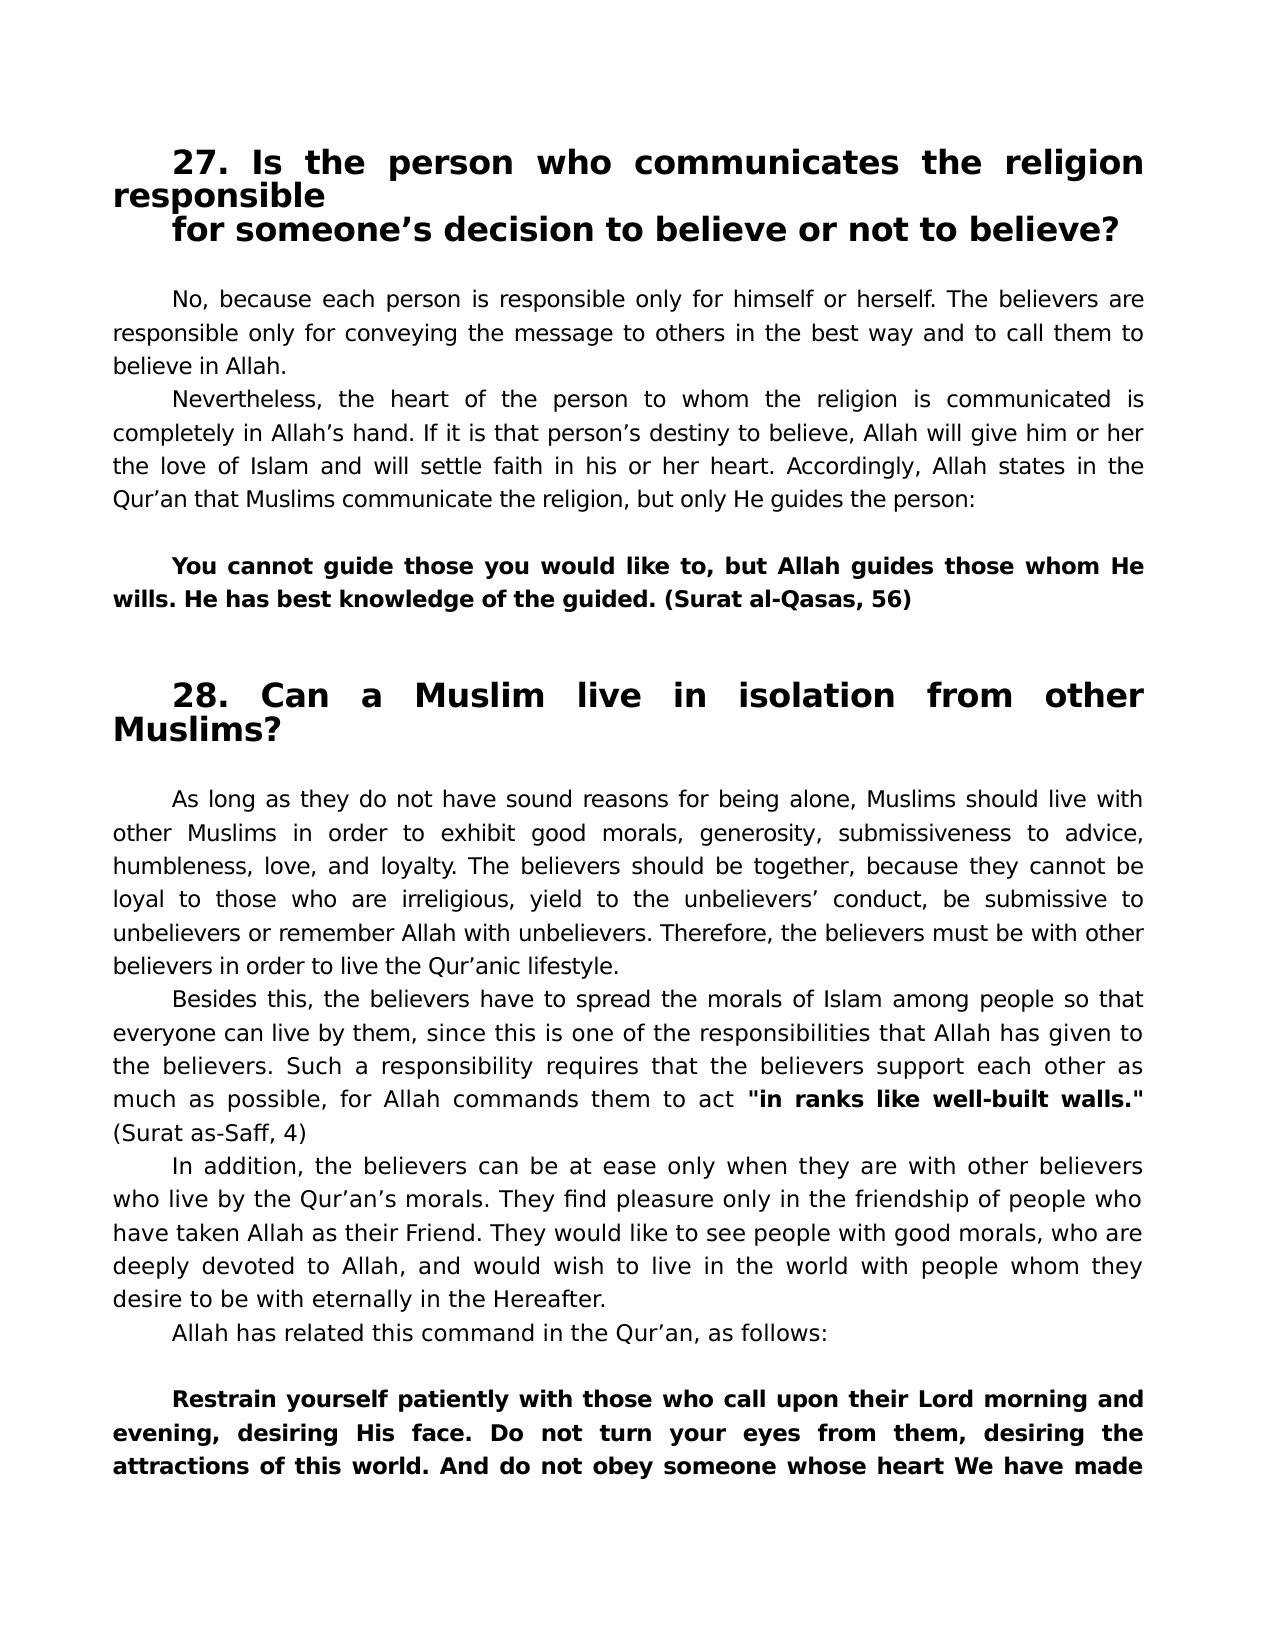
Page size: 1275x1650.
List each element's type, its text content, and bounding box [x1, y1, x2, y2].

text In addition, the believers can be at ease only when they are with other believers who live by the Qur’an’s morals. They find pleasure only in the friendship of people who have taken Allah as their Friend. They would like to see people with good morals, who are deeply devoted to Allah, and would wish to live in the world with people whom they desire to be with eternally in the Hereafter. [112, 1148, 1145, 1314]
text Allah has related this command in the Qur’an, as follows: [112, 1314, 1145, 1348]
text Besides this, the believers have to spread the morals of Islam among people so that everyone can live by them, since this is one of the responsibilities that Allah has given to the believers. Such a responsibility requires that the believers support each other as much as possible, for Allah commands them to act "in ranks like well-built walls." (Surat as-Saff, 4) [112, 981, 1145, 1148]
text 27. Is the person who communicates the religion responsible [112, 148, 1145, 214]
text No, because each person is responsible only for himself or herself. The believers are responsible only for conveying the message to others in the best way and to call them to believe in Allah. [112, 281, 1145, 381]
text Nevertheless, the heart of the person to whom the religion is communicated is completely in Allah’s hand. If it is that person’s destiny to believe, Allah will give him or her the love of Islam and will settle faith in his or her heart. Accordingly, Allah states in the Qur’an that Muslims communicate the religion, but only He guides the person: [112, 381, 1145, 514]
text You cannot guide those you would like to, but Allah guides those whom He wills. He has best knowledge of the guided. (Surat al-Qasas, 56) [112, 548, 1145, 614]
text 28. Can a Muslim live in isolation from other Muslims? [112, 681, 1145, 748]
text for someone’s decision to believe or not to believe? [112, 214, 1145, 248]
text As long as they do not have sound reasons for being alone, Muslims should live with other Muslims in order to exhibit good morals, generosity, submissiveness to advice, humbleness, love, and loyalty. The believers should be together, because they cannot be loyal to those who are irreligious, yield to the unbelievers’ conduct, be submissive to unbelievers or remember Allah with unbelievers. Therefore, the believers must be with other believers in order to live the Qur’anic lifestyle. [112, 781, 1145, 981]
text Restrain yourself patiently with those who call upon their Lord morning and evening, desiring His face. Do not turn your eyes from them, desiring the attractions of this world. And do not obey someone whose heart We have made [112, 1381, 1145, 1481]
